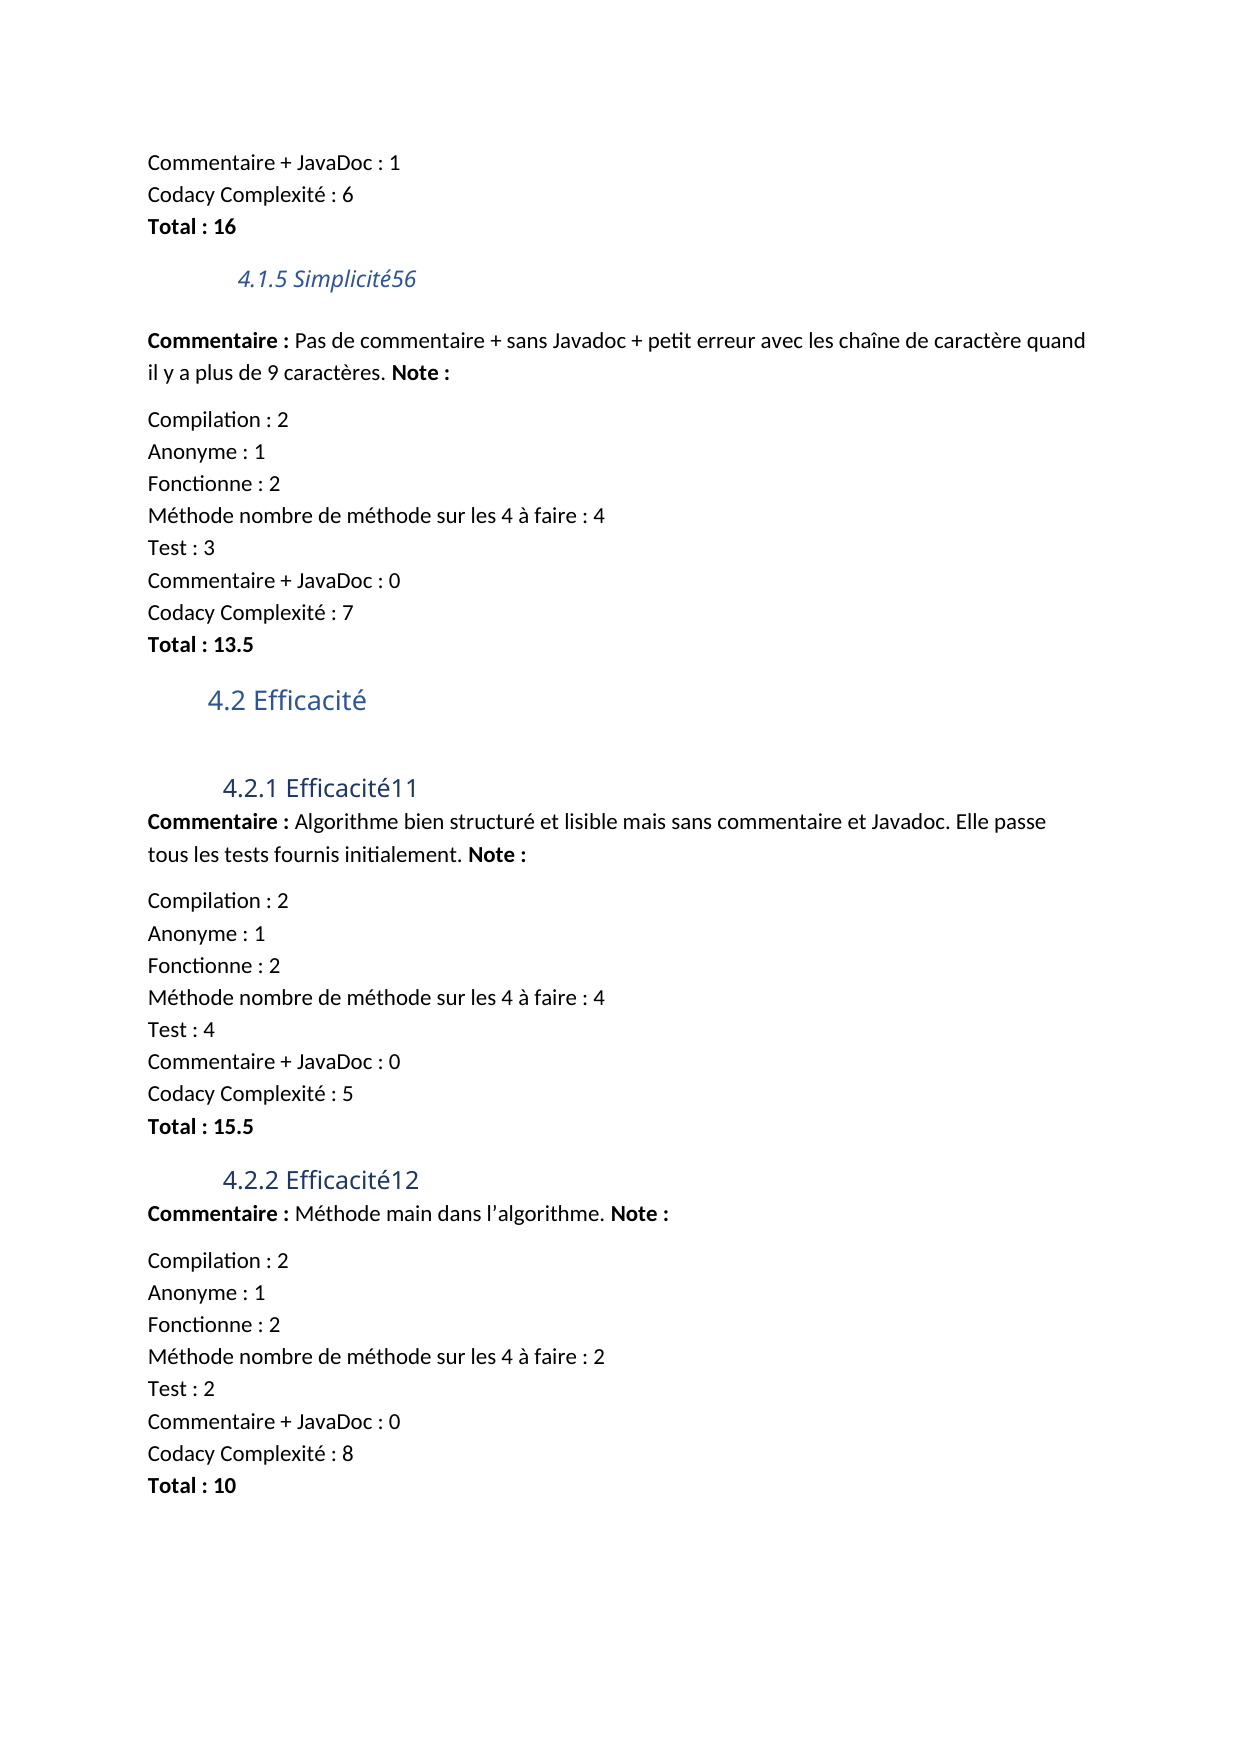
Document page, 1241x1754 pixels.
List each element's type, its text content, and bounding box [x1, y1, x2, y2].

text Commentaire : Algorithme bien structuré et lisible mais sans commentaire et Javadoc. Elle passe tous les tests fournis initialement. Note : [148, 807, 1093, 868]
text Total : 13.5 [148, 630, 1093, 658]
text Test : 4 [148, 1015, 1093, 1043]
text Méthode nombre de méthode sur les 4 à faire : 4 [148, 983, 1093, 1011]
text Compilation : 2 [148, 1246, 1093, 1274]
text Anonyme : 1 [148, 437, 1093, 465]
text Méthode nombre de méthode sur les 4 à faire : 4 [148, 501, 1093, 529]
text Fonctionne : 2 [148, 469, 1093, 497]
text Codacy Complexité : 5 [148, 1079, 1093, 1108]
text Codacy Complexité : 7 [148, 598, 1093, 626]
subtitle 4.2 Efficacité [148, 681, 1093, 718]
text Anonyme : 1 [148, 1278, 1093, 1306]
text Commentaire + JavaDoc : 0 [148, 1047, 1093, 1075]
text Total : 10 [148, 1471, 1093, 1499]
text Compilation : 2 [148, 886, 1093, 914]
text Test : 3 [148, 533, 1093, 562]
text Compilation : 2 [148, 405, 1093, 433]
text Anonyme : 1 [148, 919, 1093, 947]
text Total : 15.5 [148, 1112, 1093, 1140]
text Fonctionne : 2 [148, 1310, 1093, 1338]
subtitle 4.2.2 Efficacité12 [148, 1163, 1093, 1197]
text Commentaire : Méthode main dans l’algorithme. Note : [148, 1199, 1093, 1227]
subtitle 4.1.5 Simplicité56 [148, 263, 1093, 294]
text Commentaire + JavaDoc : 0 [148, 566, 1093, 594]
text Méthode nombre de méthode sur les 4 à faire : 2 [148, 1342, 1093, 1370]
text Commentaire : Pas de commentaire + sans Javadoc + petit erreur avec les chaîne de caractère quand il y a plus de 9 caractères. Note : [148, 326, 1093, 386]
text Fonctionne : 2 [148, 951, 1093, 979]
text Test : 2 [148, 1374, 1093, 1403]
text Codacy Complexité : 8 [148, 1439, 1093, 1467]
text Total : 16 [148, 212, 1093, 240]
text Codacy Complexité : 6 [148, 180, 1093, 208]
subtitle 4.2.1 Efficacité11 [148, 771, 1093, 805]
text Commentaire + JavaDoc : 1 [148, 148, 1093, 176]
text Commentaire + JavaDoc : 0 [148, 1407, 1093, 1435]
